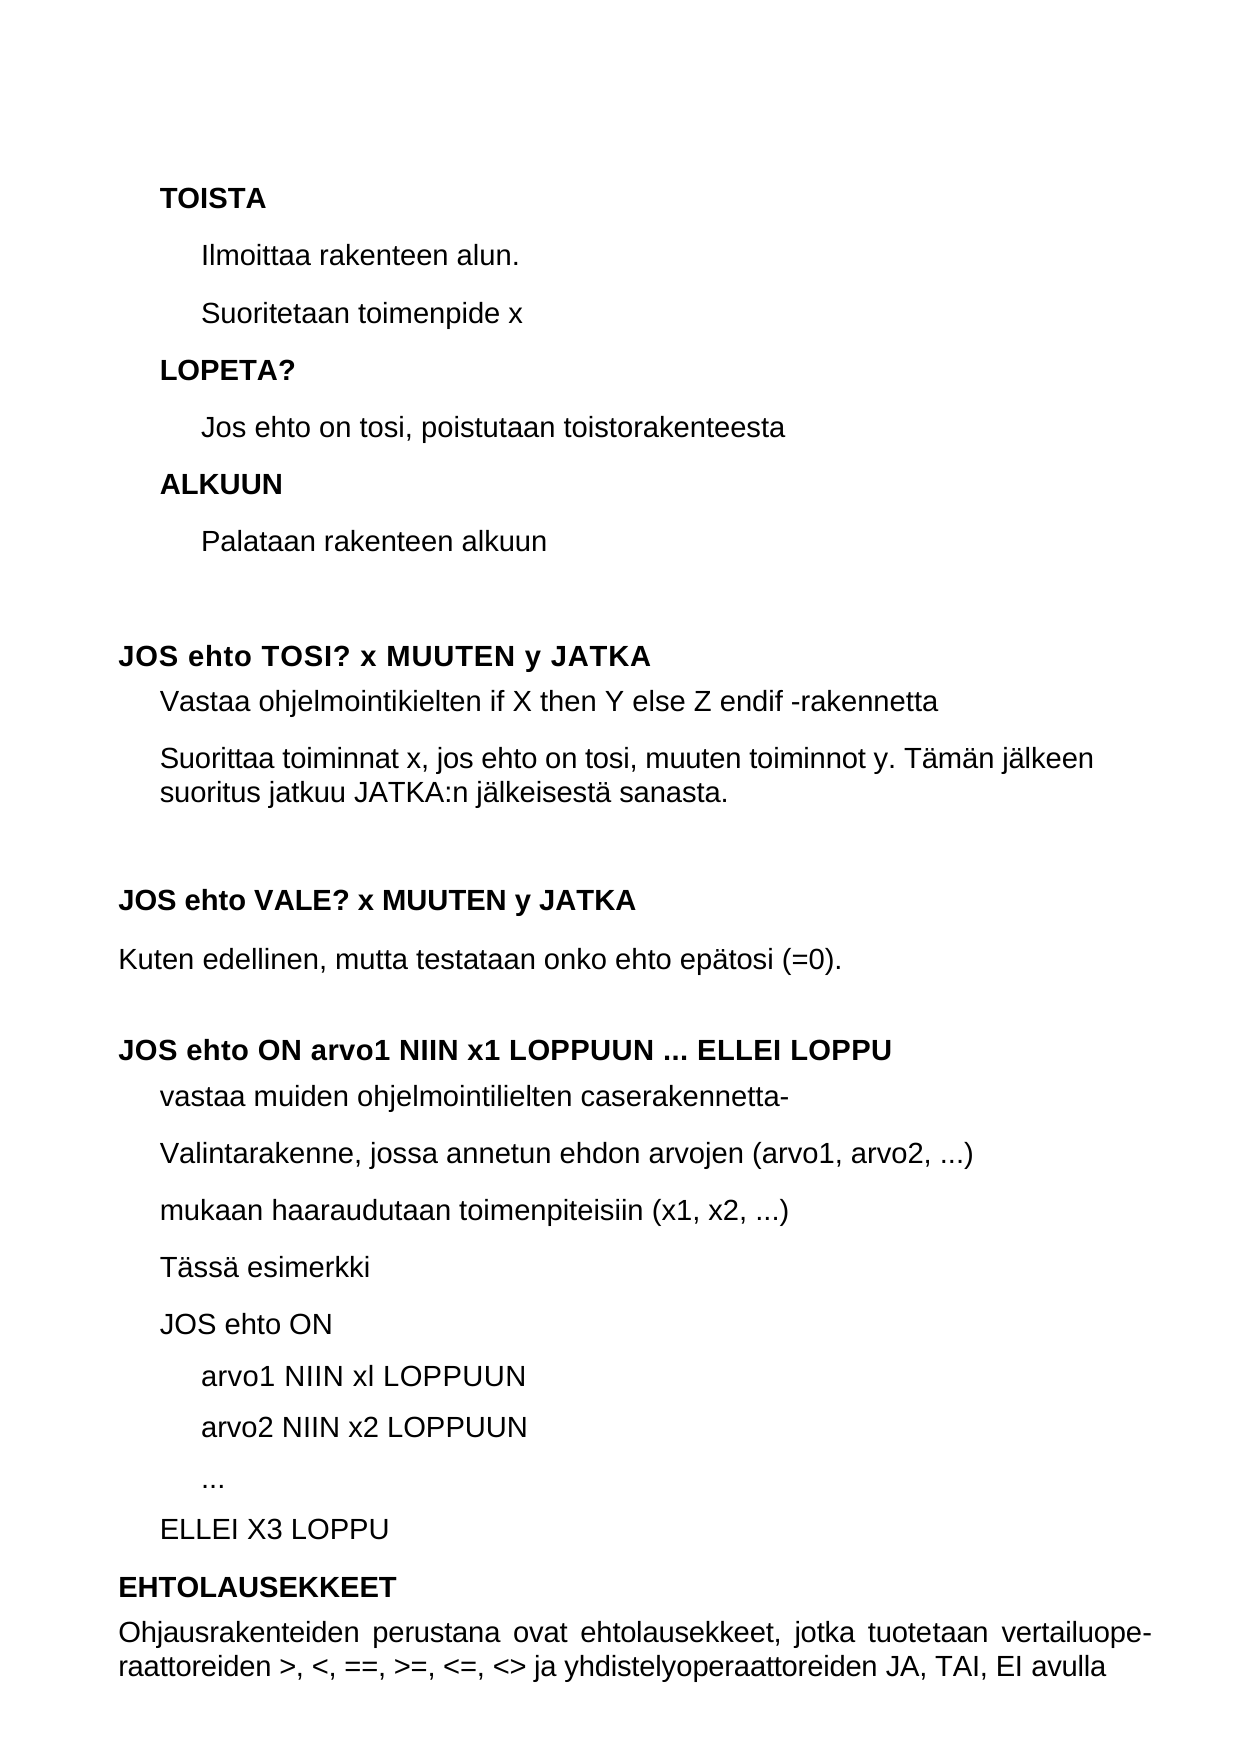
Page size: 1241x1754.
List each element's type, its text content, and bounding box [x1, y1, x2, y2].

text Suoritetaan toimenpide x [159, 296, 1152, 329]
text JOS ehto ON [159, 1307, 1152, 1341]
text JOS ehto TOSI? x MUUTEN y JATKA [118, 639, 1152, 672]
text mukaan haaraudutaan toimenpiteisiin (x1, x2, ...) [159, 1193, 1152, 1227]
text Palataan rakenteen alkuun [159, 524, 1152, 558]
text ... [159, 1461, 1152, 1495]
text JOS ehto ON arvo1 NIIN x1 LOPPUUN ... ELLEI LOPPU [118, 1033, 1152, 1067]
text ELLEI X3 LOPPU [159, 1512, 1152, 1546]
text Tässä esimerkki [159, 1250, 1152, 1284]
text JOS ehto VALE? x MUUTEN y JATKA [118, 883, 1152, 917]
text LOPETA? [159, 353, 1152, 386]
text EHTOLAUSEKKEET [118, 1569, 1152, 1603]
text Ilmoittaa rakenteen alun. [159, 238, 1152, 272]
text Kuten edellinen, mutta testataan onko ehto epätosi (=0). [118, 942, 1152, 976]
text arvo2 NIIN x2 LOPPUUN [159, 1410, 1152, 1443]
text Ohjausrakenteiden perustana ovat ehtolausekkeet, jotka tuote­taan vertailuope­raattoreiden >, <, ==, >=, <=, <> ja yhdistely­operaattoreiden JA, TAI, EI avulla [118, 1615, 1152, 1682]
text arvo1 NIIN xl LOPPUUN [159, 1359, 1152, 1392]
text TOISTA [159, 181, 1152, 215]
text Suorittaa toiminnat x, jos ehto on tosi, muuten toiminnot y. Tämän jälkeen suo­ritus jatkuu JATKA:n jälkeisestä sanasta. [159, 741, 1152, 808]
text vastaa muiden ohjelmointilielten caserakennetta- [159, 1079, 1152, 1112]
text Jos ehto on tosi, poistutaan toistorakenteesta [159, 410, 1152, 443]
text Vastaa ohjelmointikielten if X then Y else Z endif -rakennetta [159, 684, 1152, 718]
text ALKUUN [159, 467, 1152, 501]
text Valintarakenne, jossa annetun ehdon arvojen (arvo1, arvo2, ...) [159, 1136, 1152, 1169]
